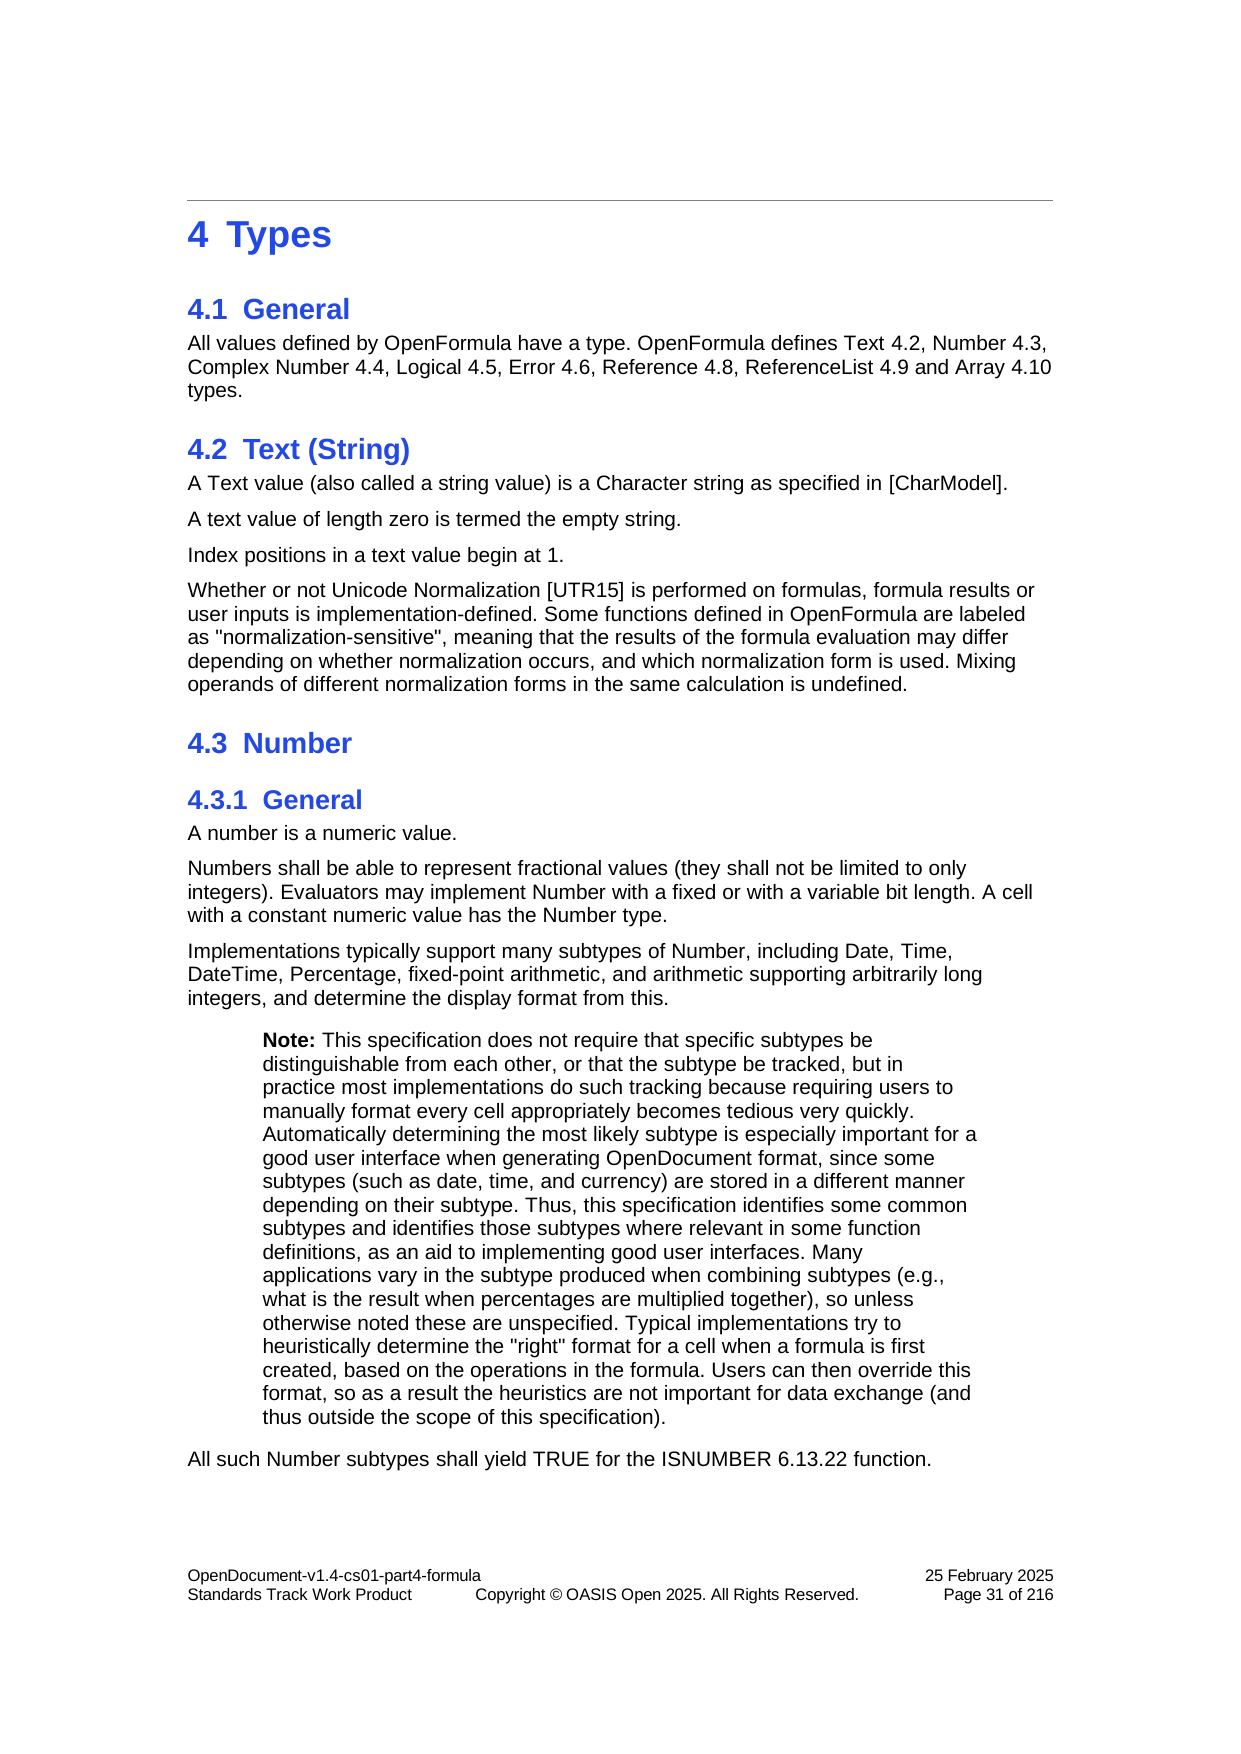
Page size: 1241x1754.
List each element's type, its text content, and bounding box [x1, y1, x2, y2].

text A number is a numeric value. [187, 821, 1053, 844]
text A text value of length zero is termed the empty string. [187, 507, 1053, 531]
text Note: This specification does not require that specific subtypes be distinguishable from each other, or that the subtype be tracked, but in practice most implementations do such tracking because requiring users to manually format every cell appropriately becomes tedious very quickly. Automatically determining the most likely subtype is especially important for a good user interface when generating OpenDocument format, since some subtypes (such as date, time, and currency) are stored in a different manner depending on their subtype. Thus, this specification identifies some common subtypes and identifies those subtypes where relevant in some function definitions, as an aid to implementing good user interfaces. Many applications vary in the subtype produced when combining subtypes (e.g., what is the result when percentages are multiplied together), so unless otherwise noted these are unspecified. Typical implementations try to heuristically determine the "right" format for a cell when a formula is first created, based on the operations in the formula. Users can then override this format, so as a result the heuristics are not important for data exchange (and thus outside the scope of this specification). [262, 1028, 978, 1429]
text All such Number subtypes shall yield TRUE for the ISNUMBER 6.13.22 function. [187, 1447, 1053, 1471]
subtitle General [187, 785, 1053, 815]
text Implementations typically support many subtypes of Number, including Date, Time, DateTime, Percentage, fixed-point arithmetic, and arithmetic supporting arbitrarily long integers, and determine the display format from this. [187, 939, 1053, 1010]
subtitle Types [187, 201, 1053, 256]
subtitle General [187, 293, 1053, 326]
subtitle Text (String) [187, 433, 1053, 466]
text Whether or not Unicode Normalization [UTR15] is performed on formulas, formula results or user inputs is implementation-defined. Some functions defined in OpenFormula are labeled as "normalization-sensitive", meaning that the results of the formula evaluation may differ depending on whether normalization occurs, and which normalization form is used. Mixing operands of different normalization forms in the same calculation is undefined. [187, 579, 1053, 696]
subtitle Number [187, 727, 1053, 760]
text Numbers shall be able to represent fractional values (they shall not be limited to only integers). Evaluators may implement Number with a fixed or with a variable bit length. A cell with a constant numeric value has the Number type. [187, 857, 1053, 927]
text Index positions in a text value begin at 1. [187, 543, 1053, 567]
text All values defined by OpenFormula have a type. OpenFormula defines Text 4.2, Number 4.3, Complex Number 4.4, Logical 4.5, Error 4.6, Reference 4.8, ReferenceList 4.9 and Array 4.10 types. [187, 332, 1053, 402]
text A Text value (also called a string value) is a Character string as specified in [CharModel]. [187, 472, 1053, 495]
